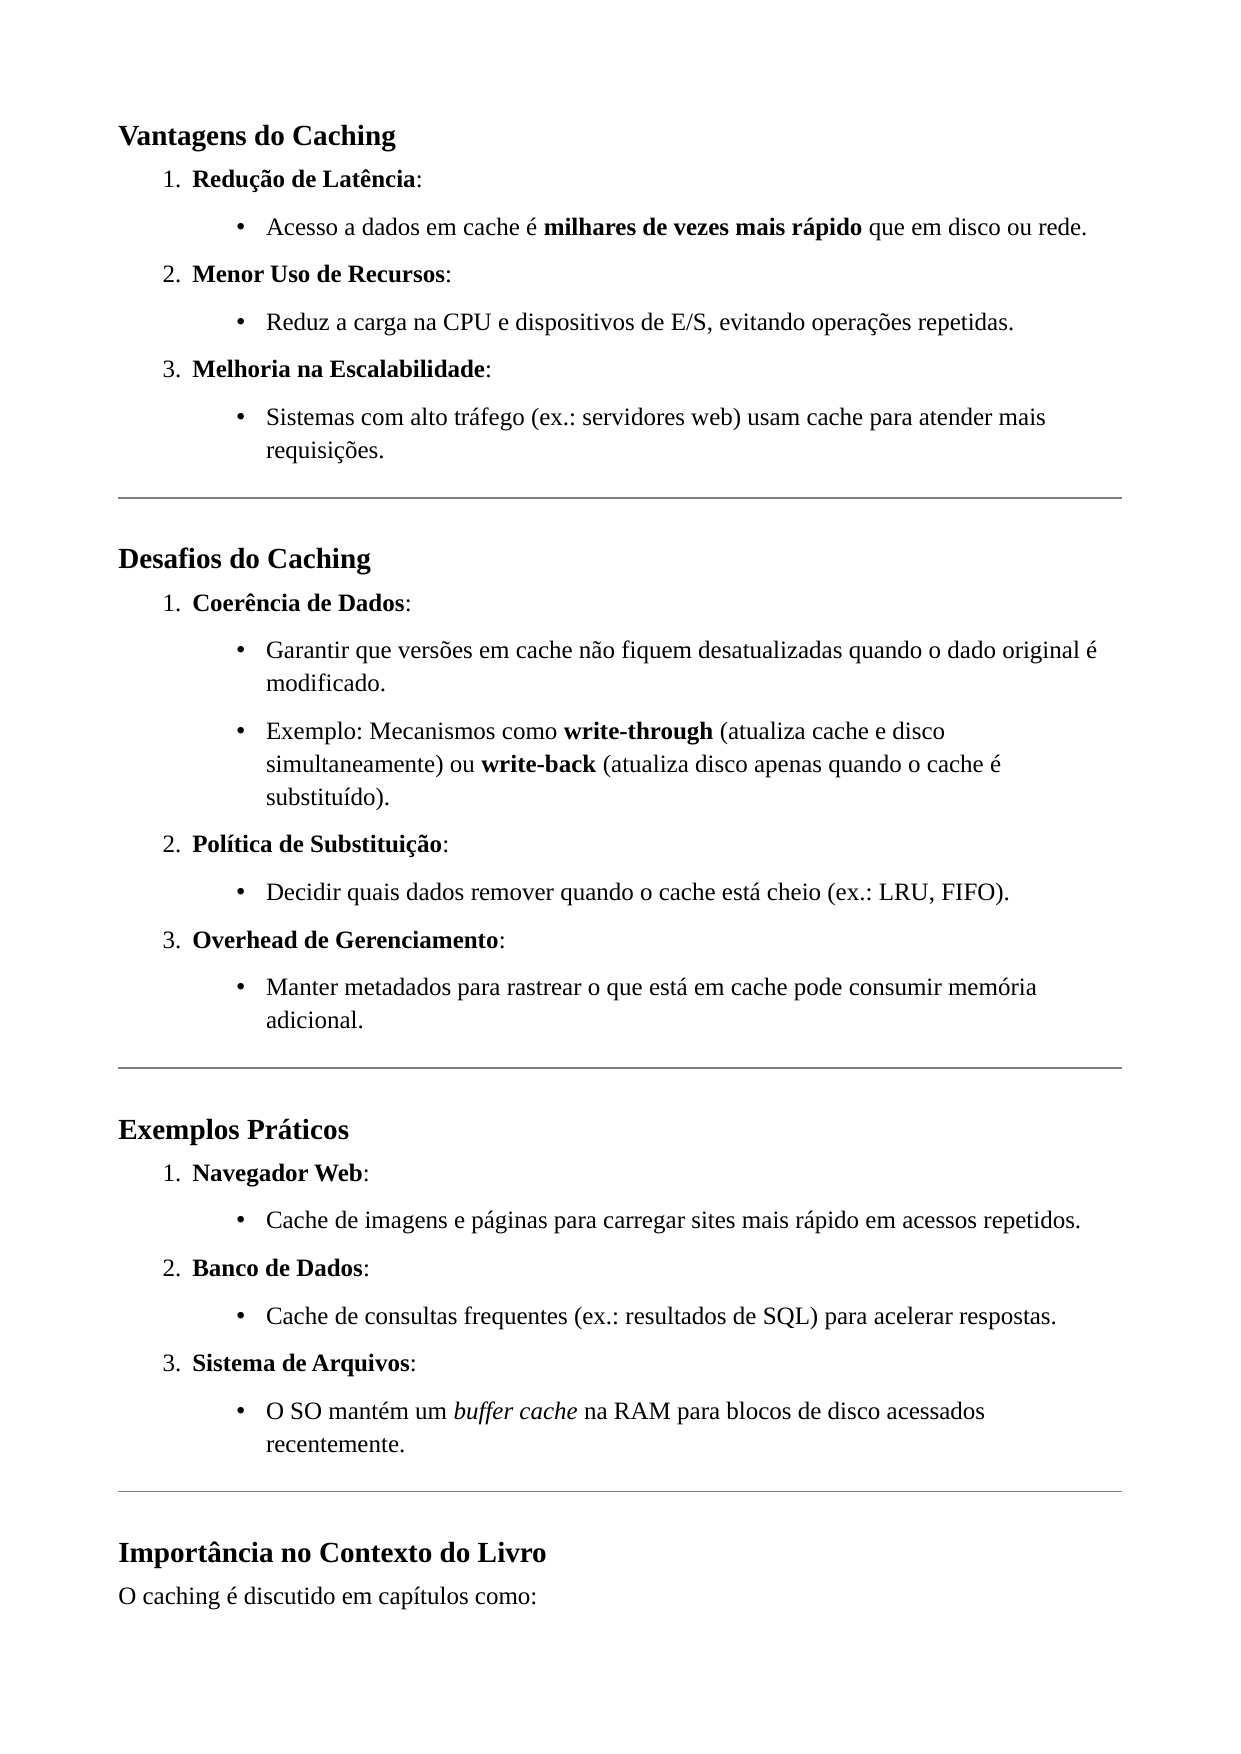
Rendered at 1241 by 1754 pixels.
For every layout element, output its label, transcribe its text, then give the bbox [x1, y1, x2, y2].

list Acesso a dados em cache é milhares de vezes mais rápido que em disco ou rede. [236, 212, 1122, 241]
list Menor Uso de Recursos: [162, 259, 1122, 288]
list Decidir quais dados remover quando o cache está cheio (ex.: LRU, FIFO). [236, 877, 1122, 906]
list Sistemas com alto tráfego (ex.: servidores web) usam cache para atender mais requisições. [236, 402, 1122, 464]
list Exemplo: Mecanismos como write-through (atualiza cache e disco simultaneamente) ou write-back (atualiza disco apenas quando o cache é substituído). [236, 716, 1122, 811]
list Política de Substituição: [162, 829, 1122, 858]
list Coerência de Dados: [162, 588, 1122, 616]
subtitle Vantagens do Caching [118, 118, 1122, 152]
subtitle Importância no Contexto do Livro [118, 1535, 1122, 1569]
list Cache de consultas frequentes (ex.: resultados de SQL) para acelerar respostas. [236, 1301, 1122, 1329]
list Cache de imagens e páginas para carregar sites mais rápido em acessos repetidos. [236, 1206, 1122, 1234]
list Garantir que versões em cache não fiquem desatualizadas quando o dado original é modificado. [236, 635, 1122, 697]
list Manter metadados para rastrear o que está em cache pode consumir memória adicional. [236, 972, 1122, 1034]
list Navegador Web: [162, 1158, 1122, 1187]
list Redução de Latência: [162, 164, 1122, 193]
list Reduz a carga na CPU e dispositivos de E/S, evitando operações repetidas. [236, 307, 1122, 336]
list Overhead de Gerenciamento: [162, 925, 1122, 953]
subtitle Exemplos Práticos [118, 1112, 1122, 1145]
subtitle Desafios do Caching [118, 542, 1122, 575]
list O SO mantém um buffer cache na RAM para blocos de disco acessados recentemente. [236, 1396, 1122, 1458]
list Melhoria na Escalabilidade: [162, 354, 1122, 383]
list Sistema de Arquivos: [162, 1348, 1122, 1377]
list Banco de Dados: [162, 1253, 1122, 1282]
text O caching é discutido em capítulos como: [118, 1581, 1122, 1610]
